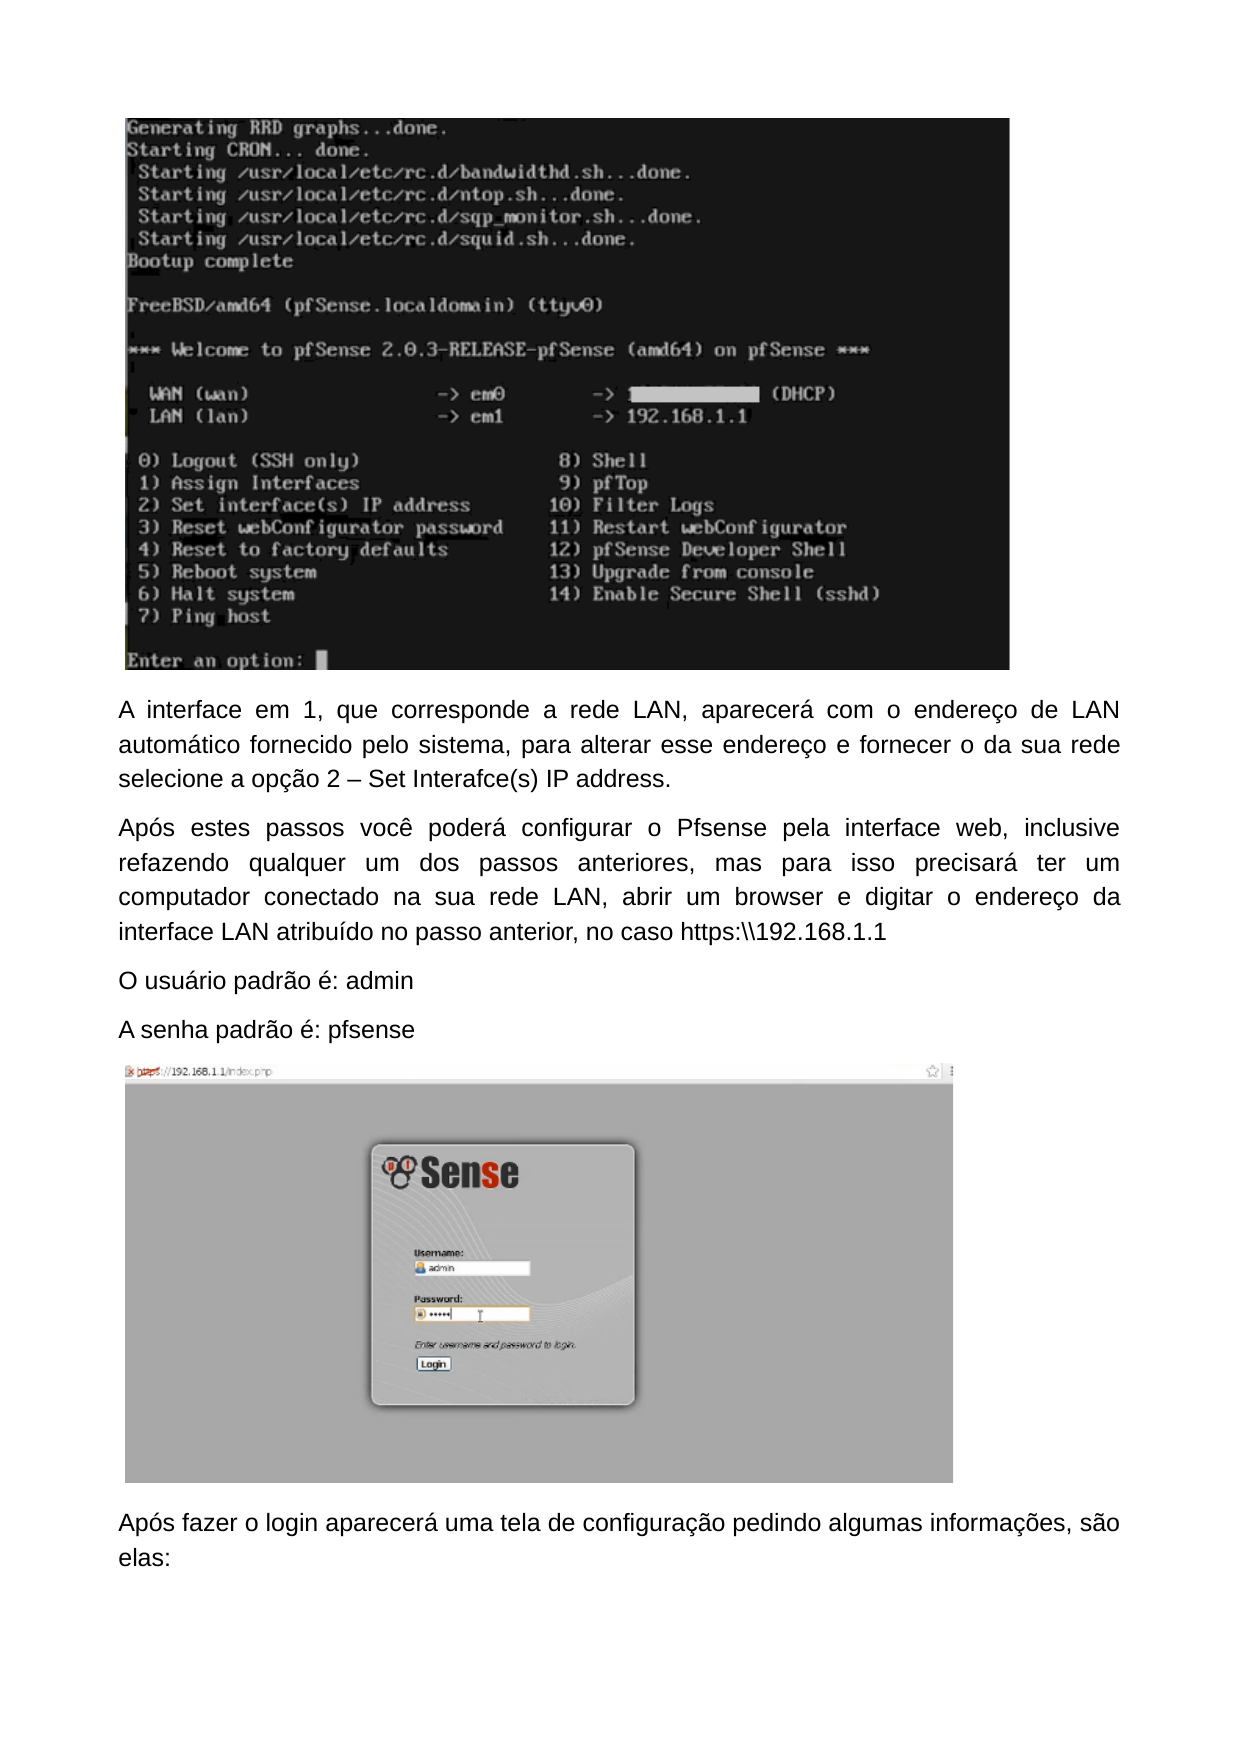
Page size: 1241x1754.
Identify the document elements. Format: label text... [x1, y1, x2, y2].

text O usuário padrão é: admin [118, 966, 1122, 994]
text Após fazer o login aparecerá uma tela de configuração pedindo algumas informações, são elas: [118, 1508, 1122, 1572]
text A interface em 1, que corresponde a rede LAN, aparecerá com o endereço de LAN automático fornecido pelo sistema, para alterar esse endereço e fornecer o da sua rede selecione a opção 2 – Set Interafce(s) IP address. [118, 695, 1122, 793]
text A senha padrão é: pfsense [118, 1015, 1122, 1044]
picture [125, 1063, 954, 1483]
text Após estes passos você poderá configurar o Pfsense pela interface web, inclusive refazendo qualquer um dos passos anteriores, mas para isso precisará ter um computador conectado na sua rede LAN, abrir um browser e digitar o endereço da interface LAN atribuído no passo anterior, no caso https:\\192.168.1.1 [118, 813, 1122, 946]
picture [125, 118, 1013, 670]
